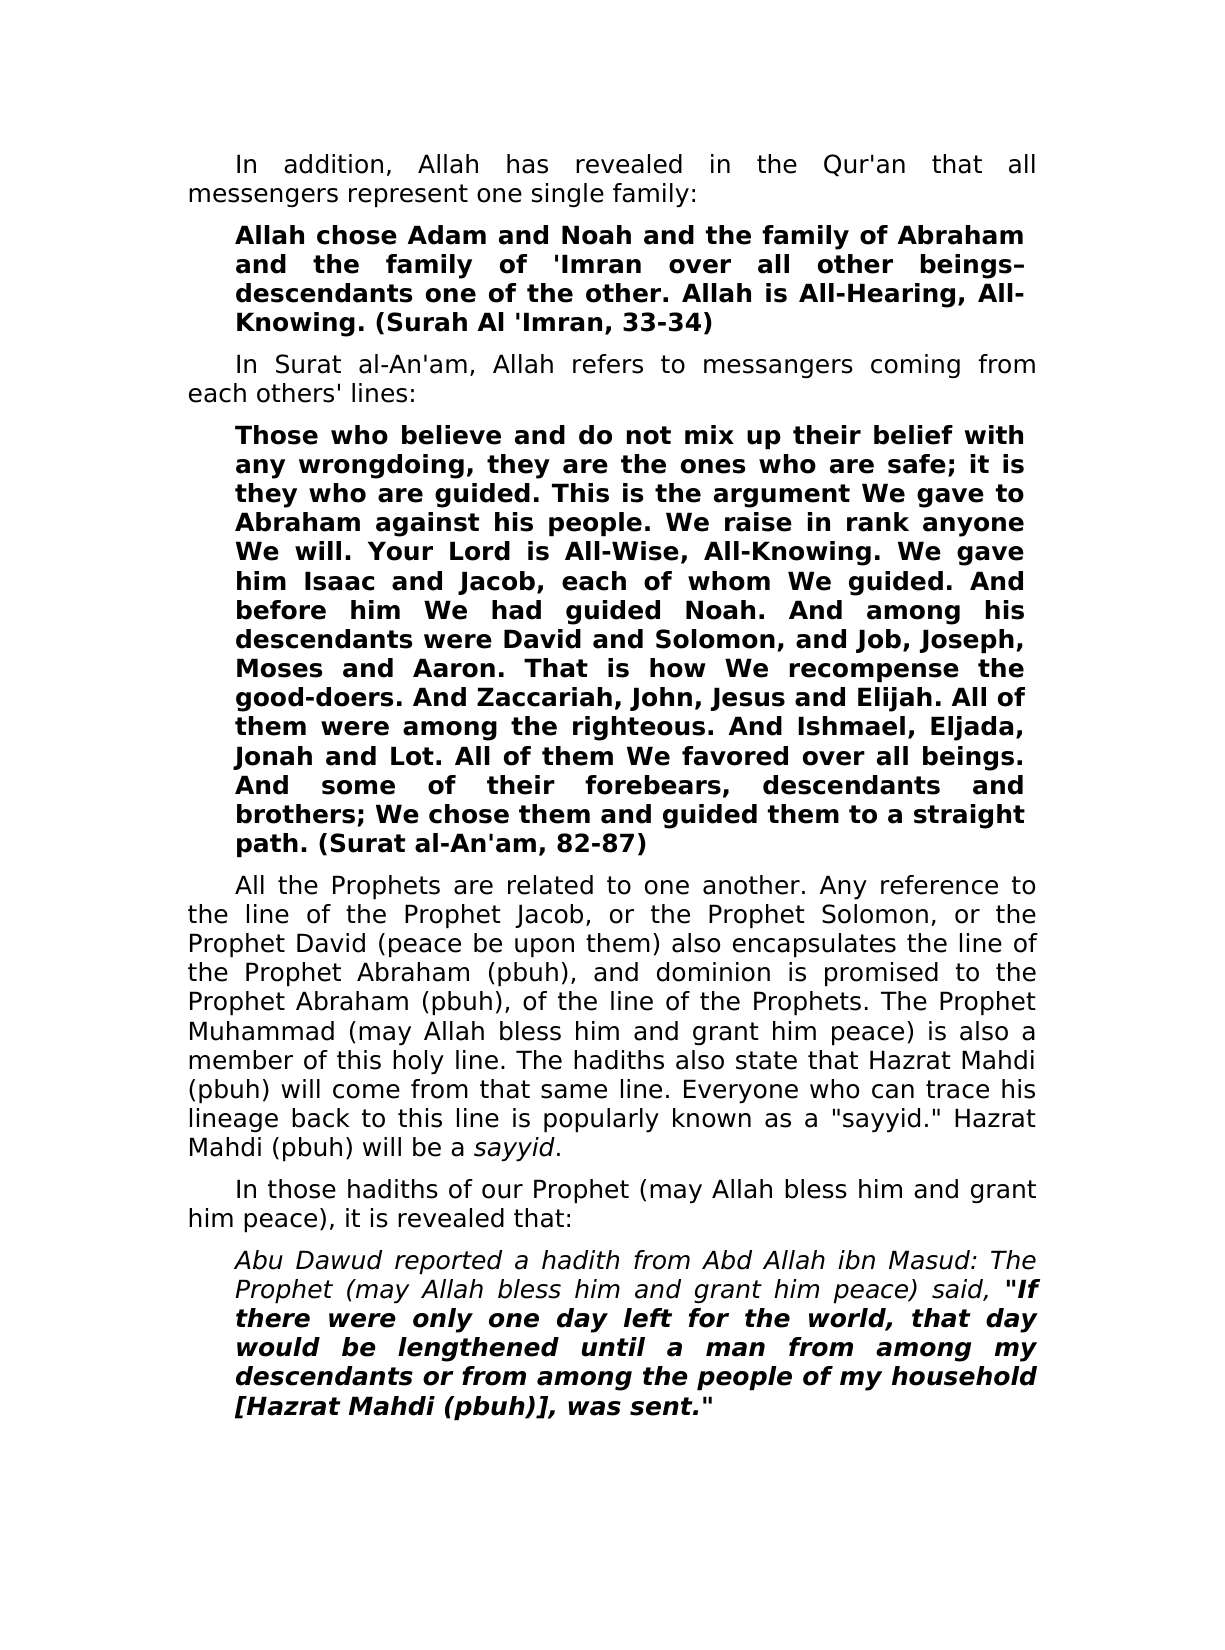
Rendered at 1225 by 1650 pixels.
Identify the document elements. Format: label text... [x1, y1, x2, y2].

text All the Prophets are related to one another. Any reference to the line of the Prophet Jacob, or the Prophet Solomon, or the Prophet David (peace be upon them) also encapsulates the line of the Prophet Abraham (pbuh), and dominion is promised to the Prophet Abraham (pbuh), of the line of the Prophets. The Prophet Muhammad (may Allah bless him and grant him peace) is also a member of this holy line. The hadiths also state that Hazrat Mahdi (pbuh) will come from that same line. Everyone who can trace his lineage back to this line is popularly known as a "sayyid." Hazrat Mahdi (pbuh) will be a sayyid. [187, 871, 1037, 1162]
text In those hadiths of our Prophet (may Allah bless him and grant him peace), it is revealed that: [187, 1175, 1037, 1233]
text Allah chose Adam and Noah and the family of Abraham and the family of 'Imran over all other beings–descendants one of the other. Allah is All-Hearing, All-Knowing. (Surah Al 'Imran, 33-34) [235, 221, 1026, 337]
text Abu Dawud reported a hadith from Abd Allah ibn Masud: The Prophet (may Allah bless him and grant him peace) said, "If there were only one day left for the world, that day would be lengthened until a man from among my descendants or from among the people of my household [Hazrat Mahdi (pbuh)], was sent." [235, 1246, 1037, 1421]
text In addition, Allah has revealed in the Qur'an that all messengers represent one single family: [187, 150, 1037, 208]
text In Surat al-An'am, Allah refers to messangers coming from each others' lines: [187, 350, 1037, 408]
text Those who believe and do not mix up their belief with any wrongdoing, they are the ones who are safe; it is they who are guided. This is the argument We gave to Abraham against his people. We raise in rank anyone We will. Your Lord is All-Wise, All-Knowing. We gave him Isaac and Jacob, each of whom We guided. And before him We had guided Noah. And among his descendants were David and Solomon, and Job, Joseph, Moses and Aaron. That is how We recompense the good-doers. And Zaccariah, John, Jesus and Elijah. All of them were among the righteous. And Ishmael, Eljada, Jonah and Lot. All of them We favored over all beings. And some of their forebears, descendants and brothers; We chose them and guided them to a straight path. (Surat al-An'am, 82-87) [235, 421, 1026, 858]
